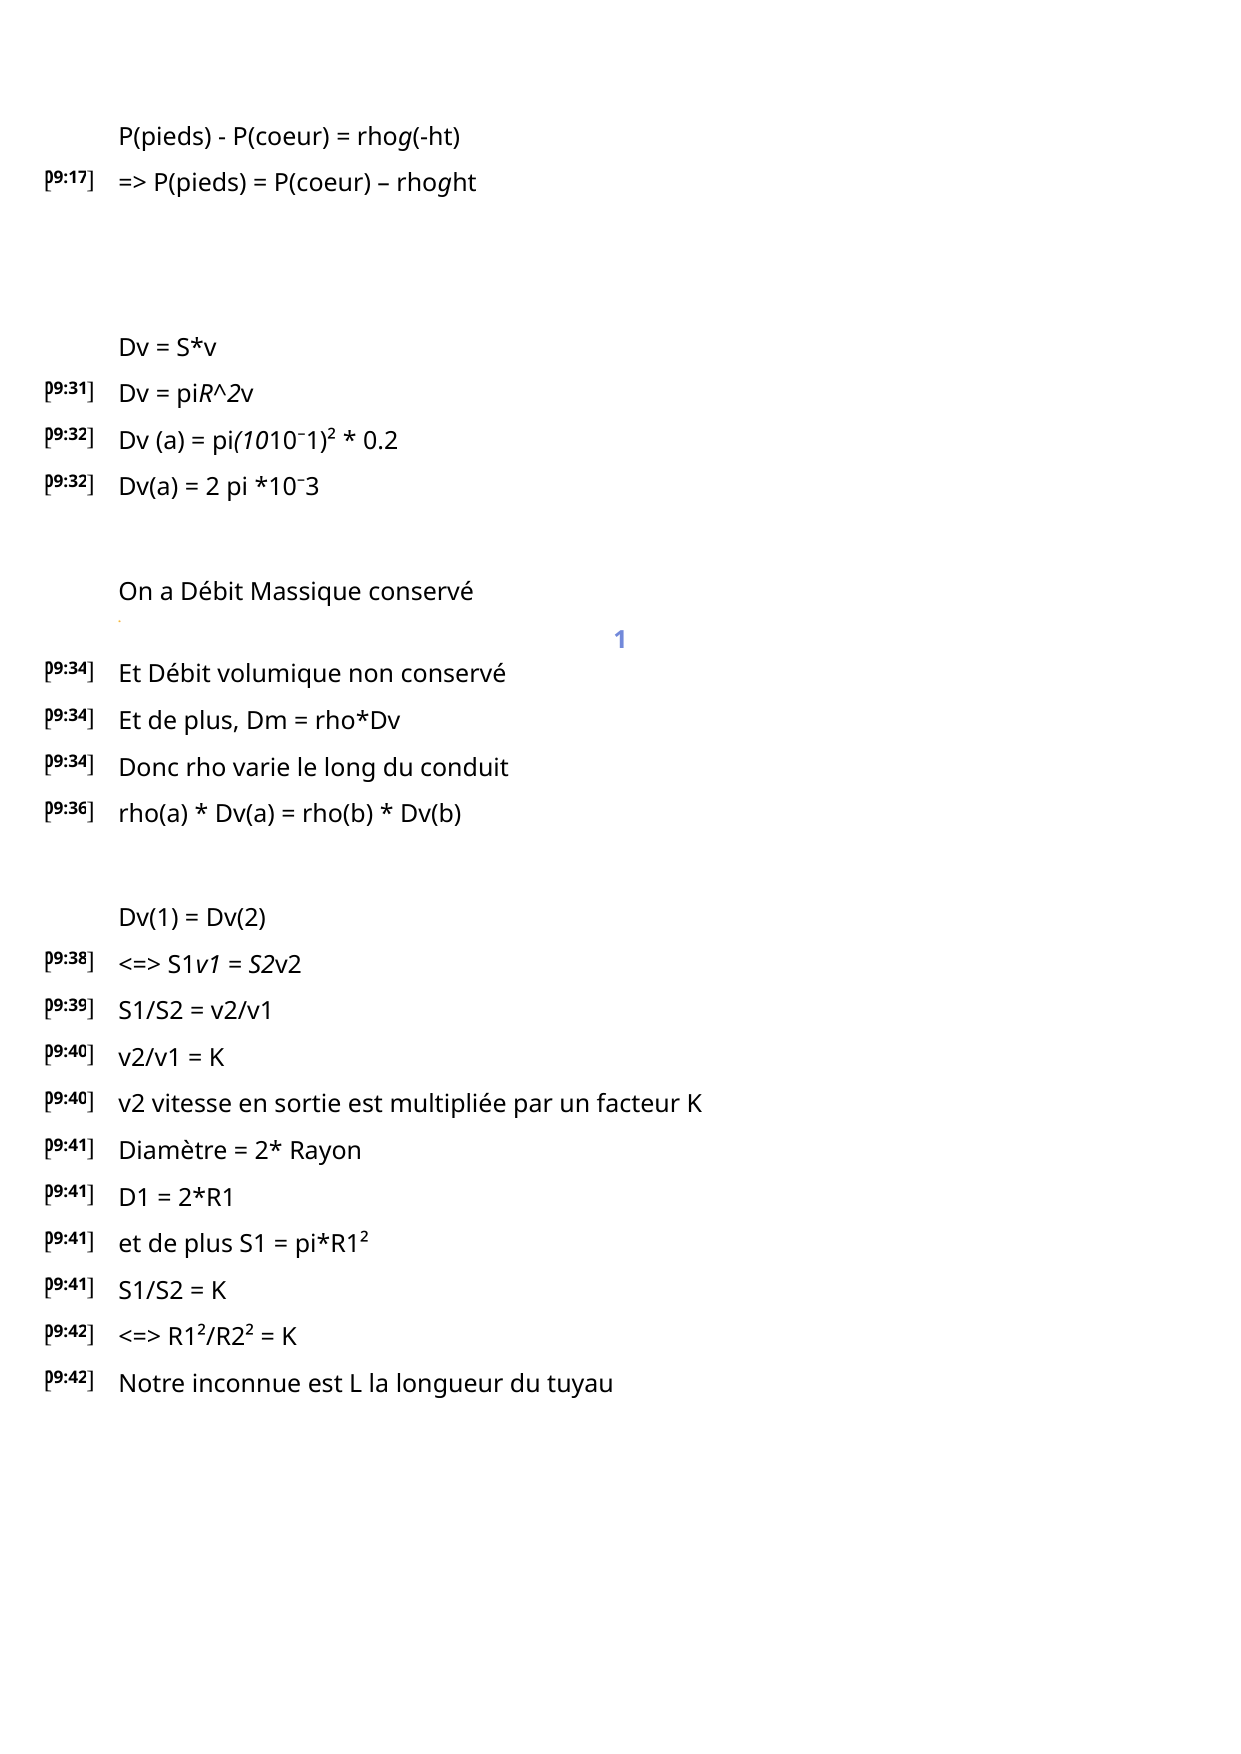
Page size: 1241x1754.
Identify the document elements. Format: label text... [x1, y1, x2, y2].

text 09:41 [46, 1133, 86, 1156]
text 09:41 [0, 1226, 43, 1249]
text Dv(a) = 2 pi *10⁻3 [118, 469, 1122, 503]
text 09:34 [46, 749, 86, 773]
text Notre inconnue est L la longueur du tuyau [118, 1366, 1122, 1399]
text S1/S2 = v2/v1 [118, 993, 1122, 1027]
text et de plus S1 = pi*R1² [118, 1226, 1122, 1260]
text v2/v1 = K [118, 1039, 1122, 1074]
text Dv = S*v [118, 329, 1122, 363]
text Et de plus, Dm = rho*Dv [118, 703, 1122, 737]
text 09:32 [46, 422, 86, 446]
text 09:31 [0, 376, 43, 399]
text 09:17 [0, 165, 43, 188]
text 09:40 [46, 1039, 86, 1063]
text 09:32 [0, 469, 43, 492]
text 09:42 [0, 1319, 43, 1342]
text <=> S1v1 = S2v2 [118, 946, 1122, 981]
text Dv (a) = pi(1010⁻1)² * 0.2 [118, 422, 1122, 457]
text 09:41 [46, 1272, 86, 1296]
text 09:41 [46, 1226, 86, 1249]
text 09:42 [0, 1366, 43, 1389]
text Dv(1) = Dv(2) [118, 900, 1122, 934]
text Diamètre = 2* Rayon [118, 1133, 1122, 1167]
text 09:34 [46, 656, 86, 679]
text D1 = 2*R1 [118, 1179, 1122, 1213]
text 09:39 [46, 993, 86, 1016]
text 09:41 [0, 1179, 43, 1203]
text P(pieds) - P(coeur) = rhog(-ht) [118, 118, 1122, 152]
text 09:34 [0, 749, 43, 773]
text 09:42 [46, 1319, 86, 1342]
text 09:36 [46, 796, 86, 819]
text 09:32 [46, 469, 86, 492]
text 09:42 [46, 1366, 86, 1389]
text 09:41 [0, 1133, 43, 1156]
text Donc rho varie le long du conduit [118, 749, 1122, 783]
text 09:38 [46, 946, 86, 970]
text 09:32 [0, 422, 43, 446]
text Dv = piR^2v [118, 376, 1122, 410]
text v2 vitesse en sortie est multipliée par un facteur K [118, 1086, 1122, 1120]
text 09:40 [46, 1086, 86, 1109]
text 09:41 [46, 1179, 86, 1203]
text 09:34 [0, 703, 43, 726]
text 09:36 [0, 796, 43, 819]
text rho(a) * Dv(a) = rho(b) * Dv(b) [118, 796, 1122, 830]
text 09:34 [46, 703, 86, 726]
text S1/S2 = K [118, 1272, 1122, 1306]
text 09:34 [0, 656, 43, 679]
text 09:40 [0, 1039, 43, 1063]
text 09:39 [0, 993, 43, 1016]
text => P(pieds) = P(coeur) – rhoght [118, 165, 1122, 199]
text <=> R1²/R2² = K [118, 1319, 1122, 1353]
text 09:40 [0, 1086, 43, 1109]
text 09:41 [0, 1272, 43, 1296]
text 09:17 [46, 165, 86, 188]
text Et Débit volumique non conservé [118, 656, 1122, 690]
text 09:38 [0, 946, 43, 970]
text 1 [118, 622, 1122, 656]
text 09:31 [46, 376, 86, 399]
text On a Débit Massique conservé [118, 573, 1122, 607]
